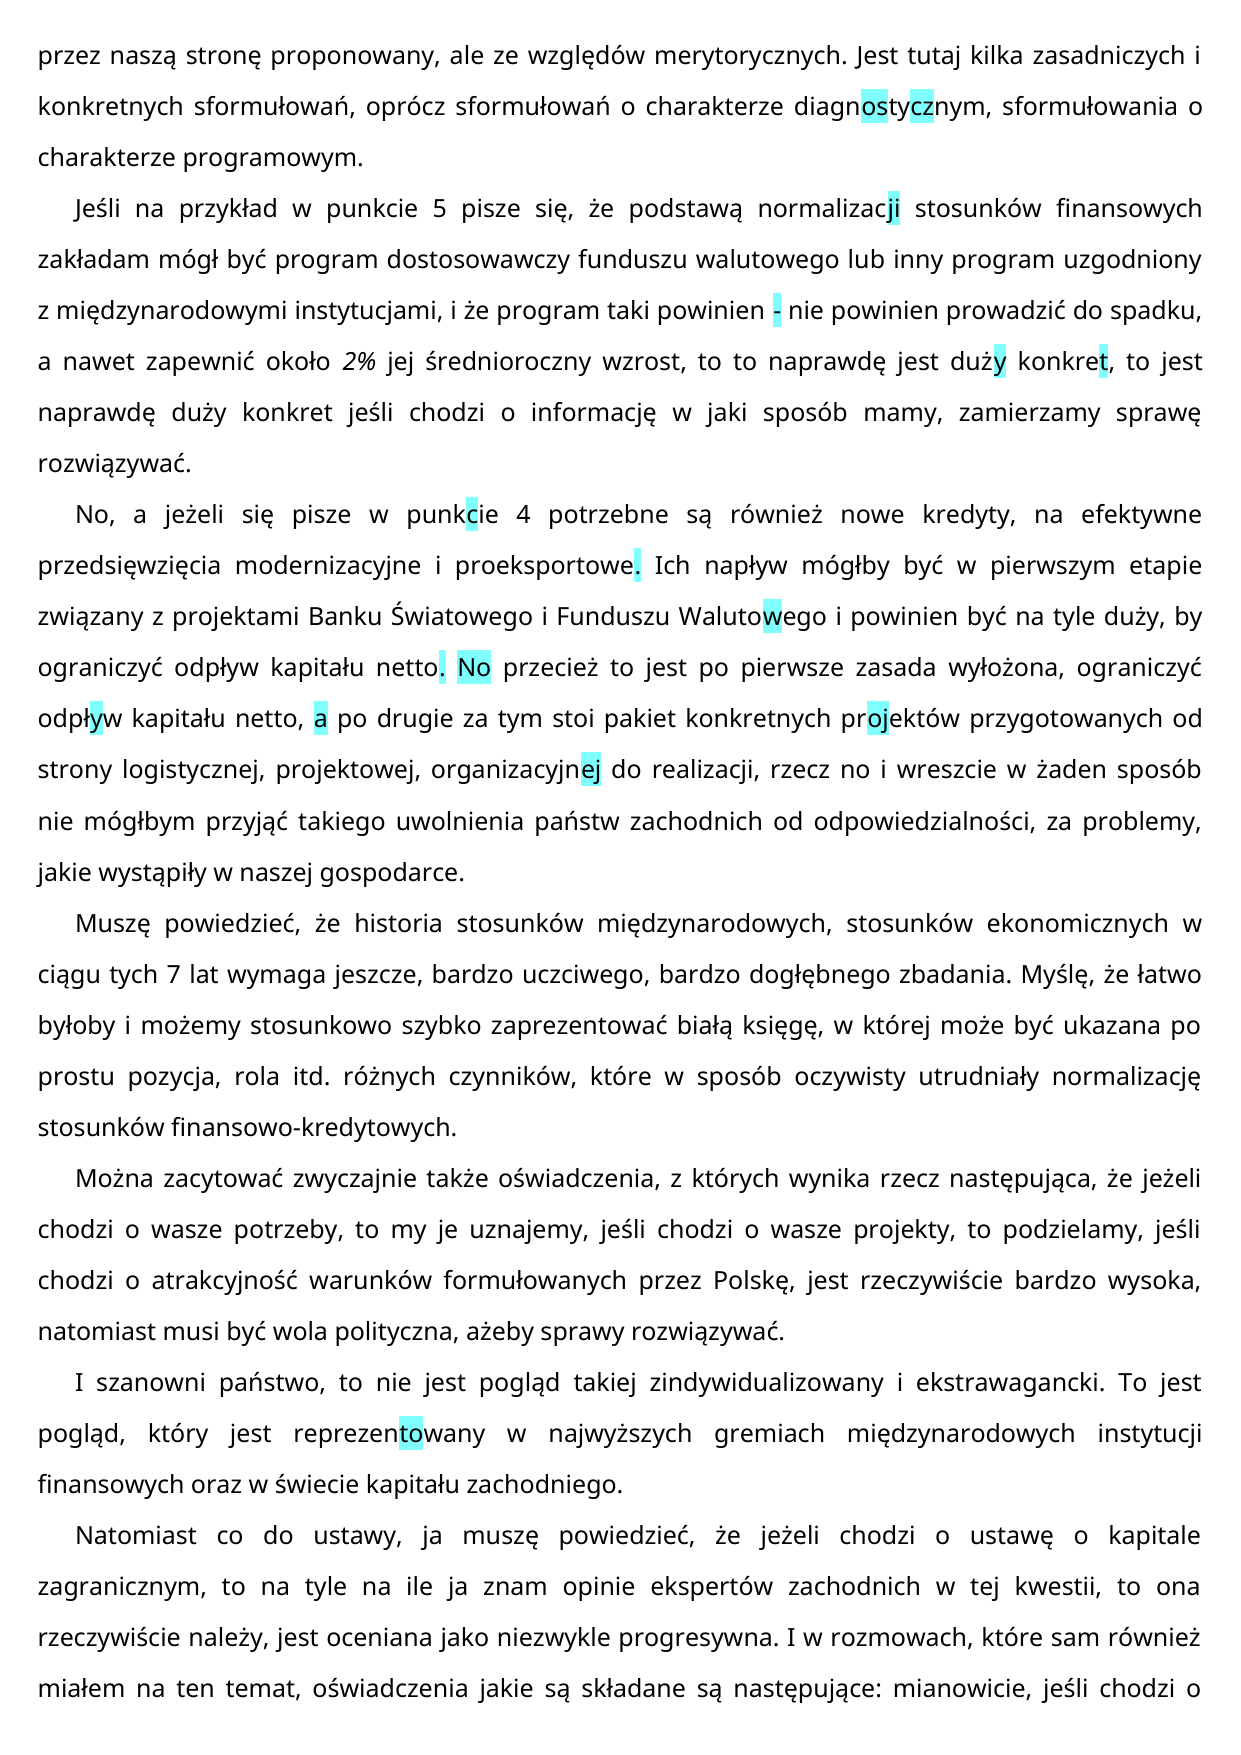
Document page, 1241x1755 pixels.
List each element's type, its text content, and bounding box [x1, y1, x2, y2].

text Jeśli na przykład w punkcie 5 pisze się, że podstawą normalizacji stosunków finansowych zakładam mógł być program dostosowawczy funduszu walutowego lub inny program uzgodniony z międzynarodowymi instytucjami, i że program taki powinien - nie powinien prowadzić do spadku, a nawet zapewnić około 2% jej średnioroczny wzrost, to to naprawdę jest duży konkret, to jest naprawdę duży konkret jeśli chodzi o informację w jaki sposób mamy, zamierzamy sprawę rozwiązywać. [37, 191, 1203, 480]
text No, a jeżeli się pisze w punkcie 4 potrzebne są również nowe kredyty, na efektywne przedsięwzięcia modernizacyjne i proeksportowe. Ich napływ mógłby być w pierwszym etapie związany z projektami Banku Światowego i Funduszu Walutowego i powinien być na tyle duży, by ograniczyć odpływ kapitału netto. No przecież to jest po pierwsze zasada wyłożona, ograniczyć odpływ kapitału netto, a po drugie za tym stoi pakiet konkretnych projektów przygotowanych od strony logistycznej, projektowej, organizacyjnej do realizacji, rzecz no i wreszcie w żaden sposób nie mógłbym przyjąć takiego uwolnienia państw zachodnich od odpowiedzialności, za problemy, jakie wystąpiły w naszej gospodarce. [37, 497, 1203, 888]
text przez naszą stronę proponowany, ale ze względów merytorycznych. Jest tutaj kilka zasadniczych i konkretnych sformułowań, oprócz sformułowań o charakterze diagnostycznym, sformułowania o charakterze programowym. [37, 37, 1203, 174]
text Muszę powiedzieć, że historia stosunków międzynarodowych, stosunków ekonomicznych w ciągu tych 7 lat wymaga jeszcze, bardzo uczciwego, bardzo dogłębnego zbadania. Myślę, że łatwo byłoby i możemy stosunkowo szybko zaprezentować białą księgę, w której może być ukazana po prostu pozycja, rola itd. różnych czynników, które w sposób oczywisty utrudniały normalizację stosunków finansowo-kredytowych. [37, 905, 1203, 1143]
text Można zacytować zwyczajnie także oświadczenia, z których wynika rzecz następująca, że jeżeli chodzi o wasze potrzeby, to my je uznajemy, jeśli chodzi o wasze projekty, to podzielamy, jeśli chodzi o atrakcyjność warunków formułowanych przez Polskę, jest rzeczywiście bardzo wysoka, natomiast musi być wola polityczna, ażeby sprawy rozwiązywać. [37, 1160, 1203, 1348]
text I szanowni państwo, to nie jest pogląd takiej zindywidualizowany i ekstrawagancki. To jest pogląd, który jest reprezentowany w najwyższych gremiach międzynarodowych instytucji finansowych oraz w świecie kapitału zachodniego. [37, 1364, 1203, 1501]
text Natomiast co do ustawy, ja muszę powiedzieć, że jeżeli chodzi o ustawę o kapitale zagranicznym, to na tyle na ile ja znam opinie ekspertów zachodnich w tej kwestii, to ona rzeczywiście należy, jest oceniana jako niezwykle progresywna. I w rozmowach, które sam również miałem na ten temat, oświadczenia jakie są składane są następujące: mianowicie, jeśli chodzi o [37, 1518, 1203, 1705]
